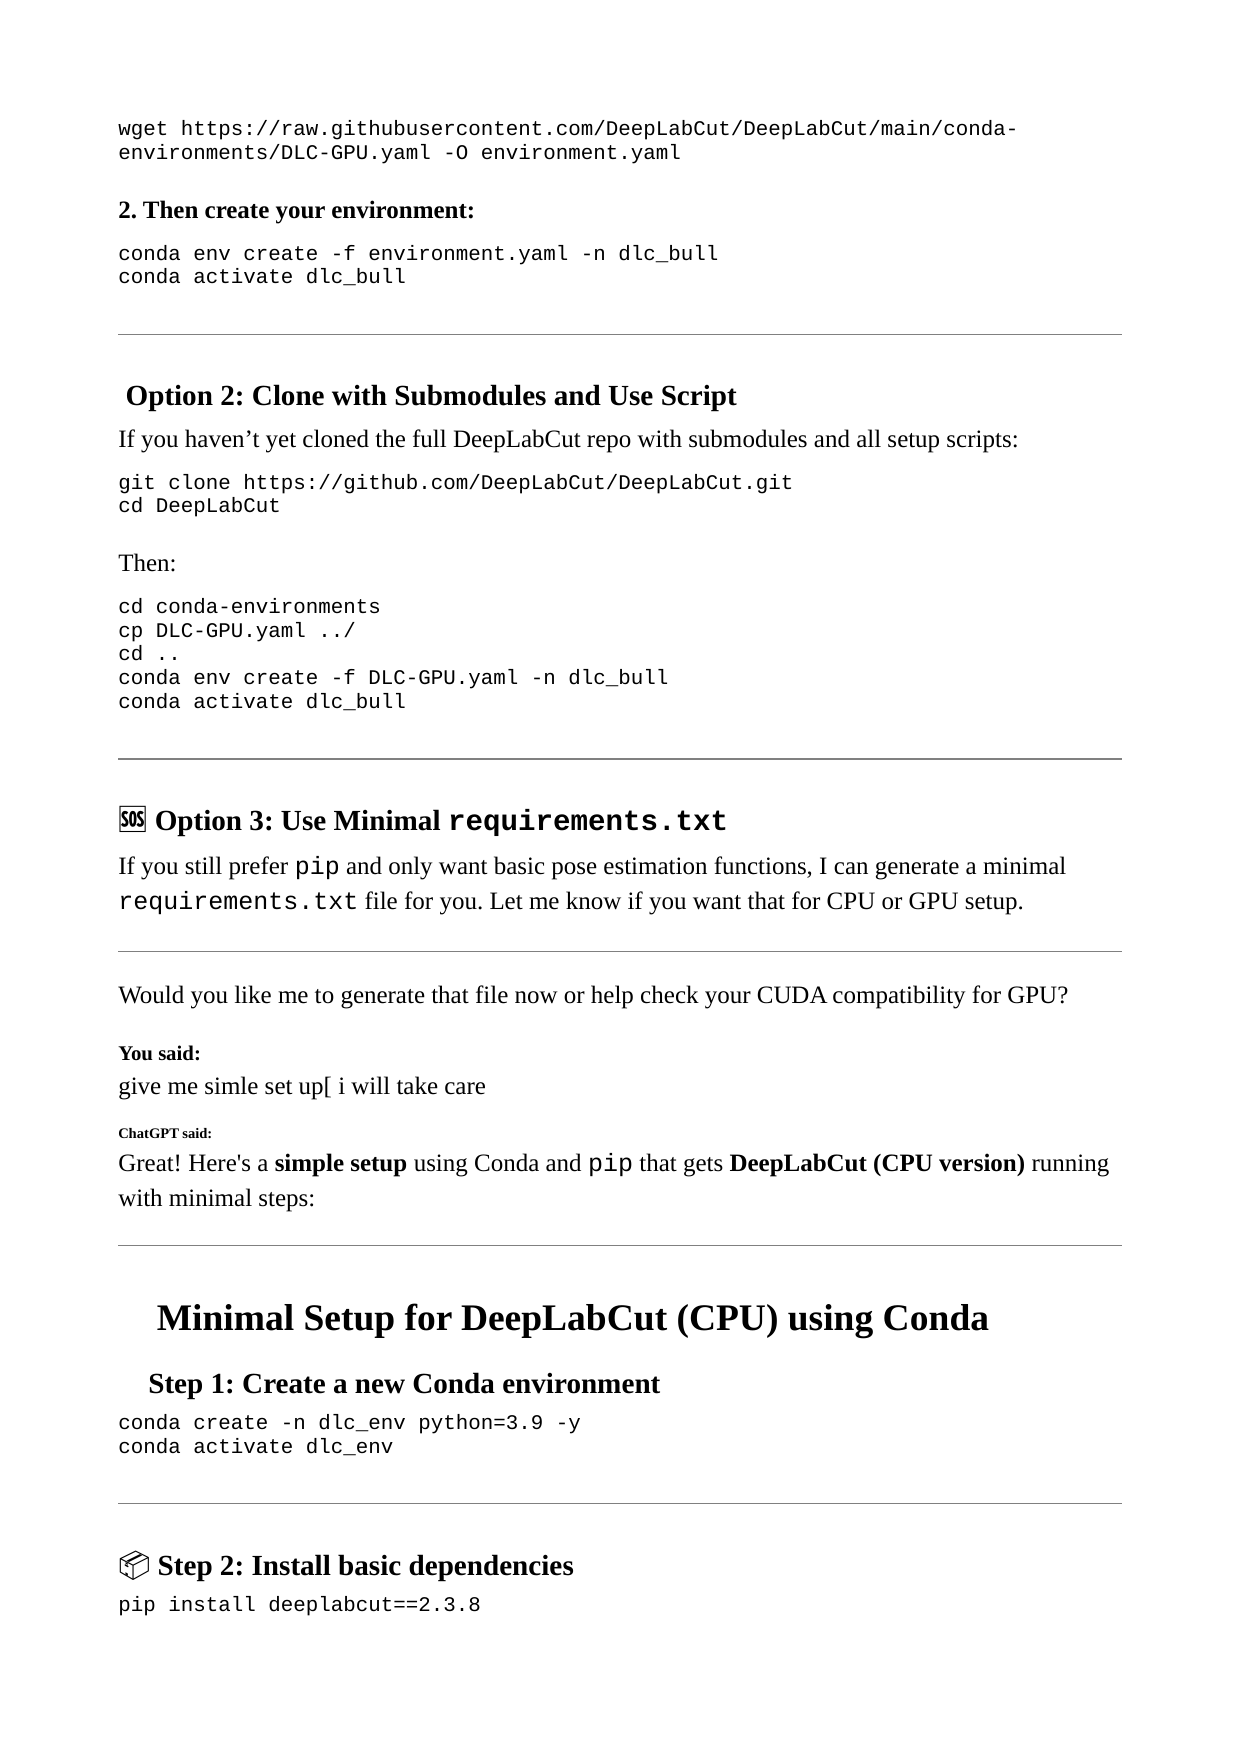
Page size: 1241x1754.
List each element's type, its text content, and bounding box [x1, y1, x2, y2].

text Great! Here's a simple setup using Conda and pip that gets DeepLabCut (CPU version) running with minimal steps: [118, 1148, 1122, 1212]
subtitle 🆘 Option 3: Use Minimal requirements.txt [118, 803, 1122, 839]
text Would you like me to generate that file now or help check your CUDA compatibility for GPU? [118, 981, 1122, 1009]
subtitle ChatGPT said: [118, 1125, 1122, 1142]
text give me simle set up[ i will take care [118, 1071, 1122, 1100]
text cp DLC-GPU.yaml ../ [118, 620, 1122, 643]
text conda activate dlc_bull [118, 691, 1122, 714]
text git clone https://github.com/DeepLabCut/DeepLabCut.git [118, 472, 1122, 495]
subtitle 📦 Step 2: Install basic dependencies [118, 1548, 1122, 1581]
text conda env create -f environment.yaml -n dlc_bull [118, 242, 1122, 266]
text wget https://raw.githubusercontent.com/DeepLabCut/DeepLabCut/main/conda-environments/DLC-GPU.yaml -O environment.yaml [118, 118, 1122, 165]
text conda env create -f DLC-GPU.yaml -n dlc_bull [118, 667, 1122, 691]
text conda activate dlc_bull [118, 266, 1122, 290]
subtitle 🅱️ Option 2: Clone with Submodules and Use Script [118, 378, 1122, 412]
text If you still prefer pip and only want basic pose estimation functions, I can generate a minimal requirements.txt file for you. Let me know if you want that for CPU or GPU setup. [118, 851, 1122, 917]
text Then: [118, 548, 1122, 577]
text cd DeepLabCut [118, 495, 1122, 519]
text conda activate dlc_env [118, 1436, 1122, 1459]
text 2. Then create your environment: [118, 195, 1122, 224]
text pip install deeplabcut==2.3.8 [118, 1594, 1122, 1617]
text cd conda-environments [118, 596, 1122, 620]
text If you haven’t yet cloned the full DeepLabCut repo with submodules and all setup scripts: [118, 424, 1122, 453]
subtitle You said: [118, 1041, 1122, 1065]
text conda create -n dlc_env python=3.9 -y [118, 1412, 1122, 1436]
text cd .. [118, 643, 1122, 667]
subtitle 🔧 Step 1: Create a new Conda environment [118, 1366, 1122, 1399]
subtitle ✅ Minimal Setup for DeepLabCut (CPU) using Conda [118, 1296, 1122, 1339]
